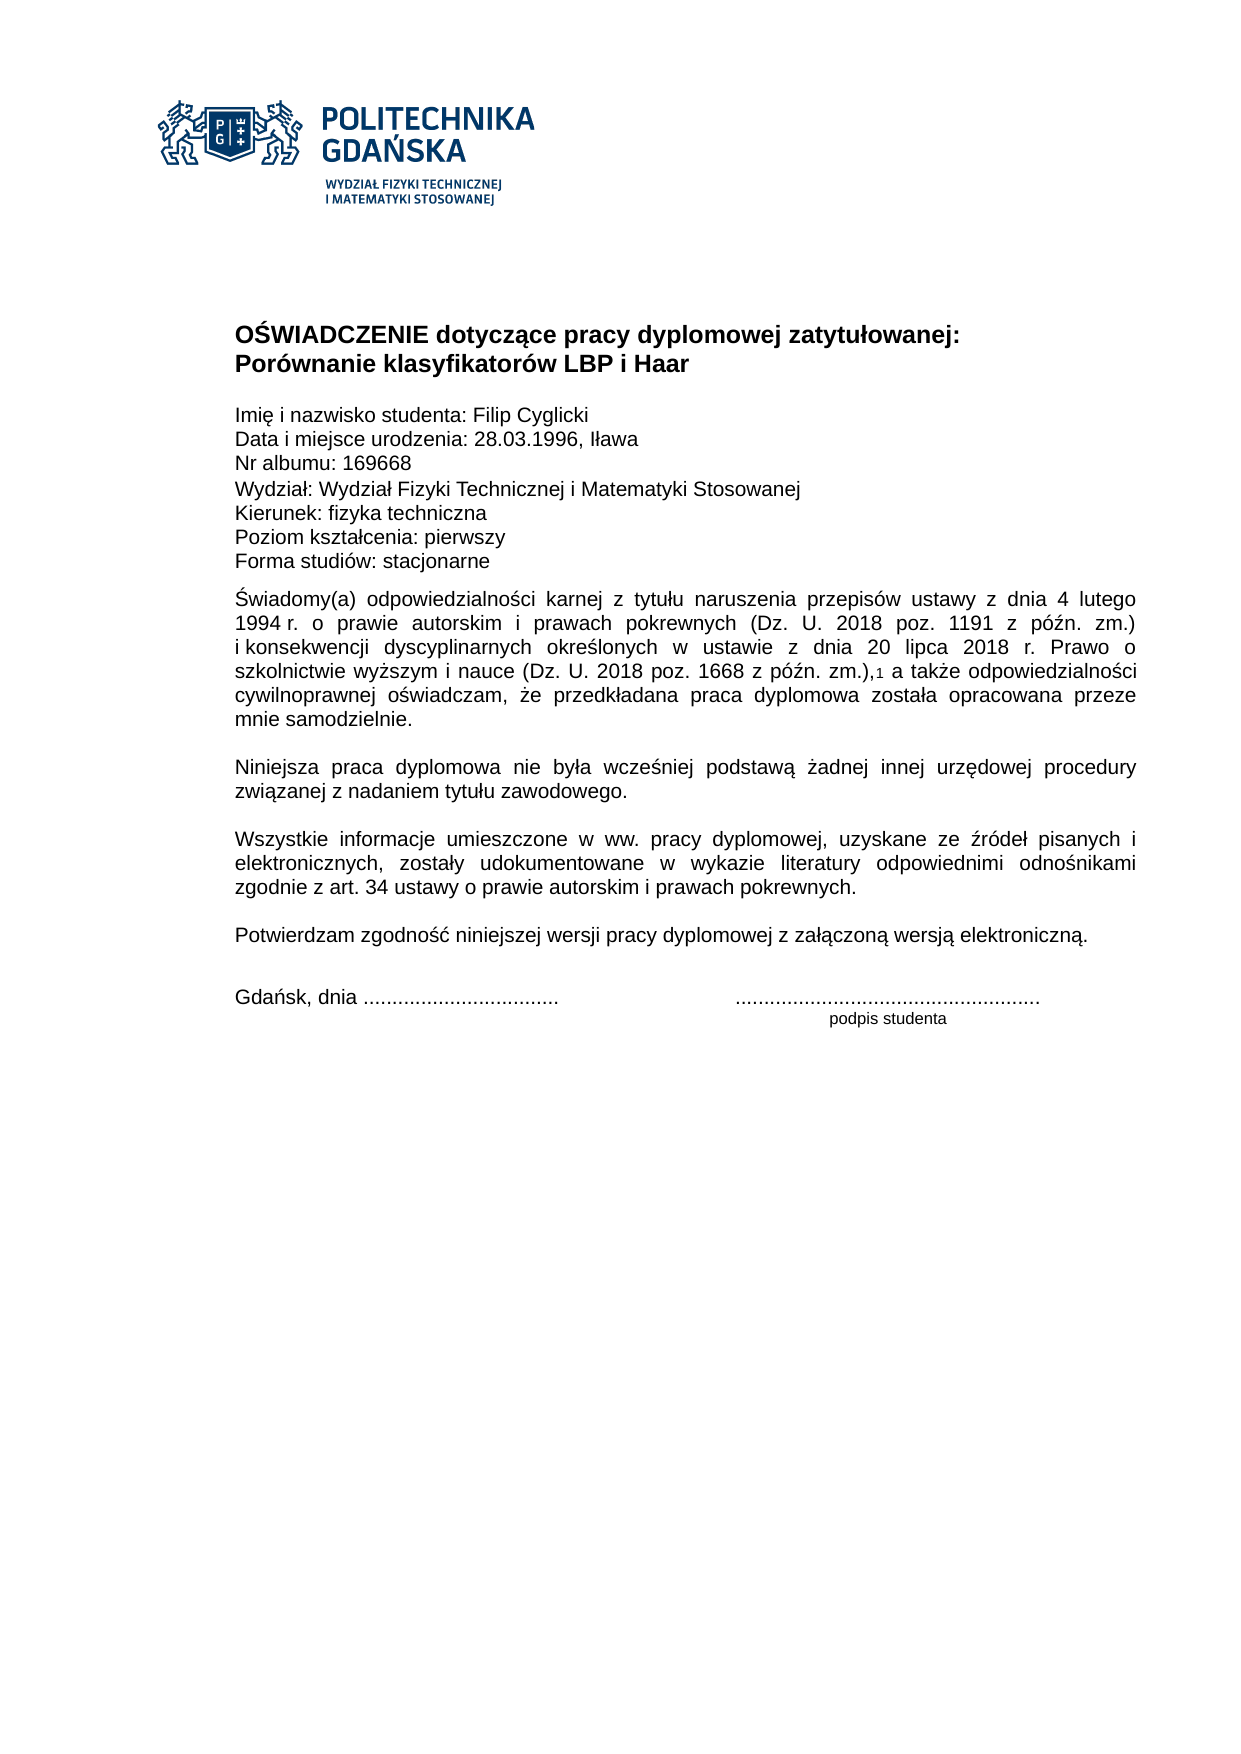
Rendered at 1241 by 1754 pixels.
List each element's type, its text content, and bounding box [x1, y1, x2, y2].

table_header Wydział: Wydział Fizyki Technicznej i Matematyki Stosowanej Kierunek: fizyka techniczna [235, 477, 1136, 525]
table_cell [235, 380, 1136, 403]
table_header Imię i nazwisko studenta: Filip Cyglicki Data i miejsce urodzenia: 28.03.1996, Iława Nr albumu: 169668 [235, 403, 1136, 477]
table_cell [235, 971, 1136, 1040]
table_cell [148, 254, 234, 380]
table_header Poziom kształcenia: pierwszy Forma studiów: stacjonarne [235, 525, 1136, 573]
table_header [545, 101, 805, 253]
picture [157, 100, 535, 206]
table_cell [235, 254, 1136, 318]
table_cell [148, 573, 234, 971]
table_header OŚWIADCZENIE dotyczące pracy dyplomowej zatytułowanej: Porównanie klasyfikatorów LBP i Haar [235, 318, 1136, 380]
table_header ..................................................... podpis studenta [678, 985, 1098, 1040]
table_header [148, 101, 545, 253]
table_header [805, 101, 1136, 253]
table_header Gdańsk, dnia .................................. [235, 985, 678, 1040]
table_header Świadomy(a) odpowiedzialności karnej z tytułu naruszenia przepisów ustawy z dnia 4 lutego 1994 r. o prawie autorskim i prawach pokrewnych (Dz. U. 2018 poz. 1191 z późn. zm.) i konsekwencji dyscyplinarnych określonych w ustawie z dnia 20 lipca 2018 r. Prawo o szkolnictwie wyższym i nauce (Dz. U. 2018 poz. 1668 z późn. zm.),1 a także odpowiedzialności cywilnoprawnej oświadczam, że przedkładana praca dyplomowa została opracowana przeze mnie samodzielnie. Niniejsza praca dyplomowa nie była wcześniej podstawą żadnej innej urzędowej procedury związanej z nadaniem tytułu zawodowego. Wszystkie informacje umieszczone w ww. pracy dyplomowej, uzyskane ze źródeł pisanych i elektronicznych, zostały udokumentowane w wykazie literatury odpowiednimi odnośnikami zgodnie z art. 34 ustawy o prawie autorskim i prawach pokrewnych. Potwierdzam zgodność niniejszej wersji pracy dyplomowej z załączoną wersją elektroniczną. [235, 587, 1136, 971]
table_cell [235, 573, 1136, 587]
table_cell [148, 971, 234, 1040]
table_cell [148, 380, 234, 573]
